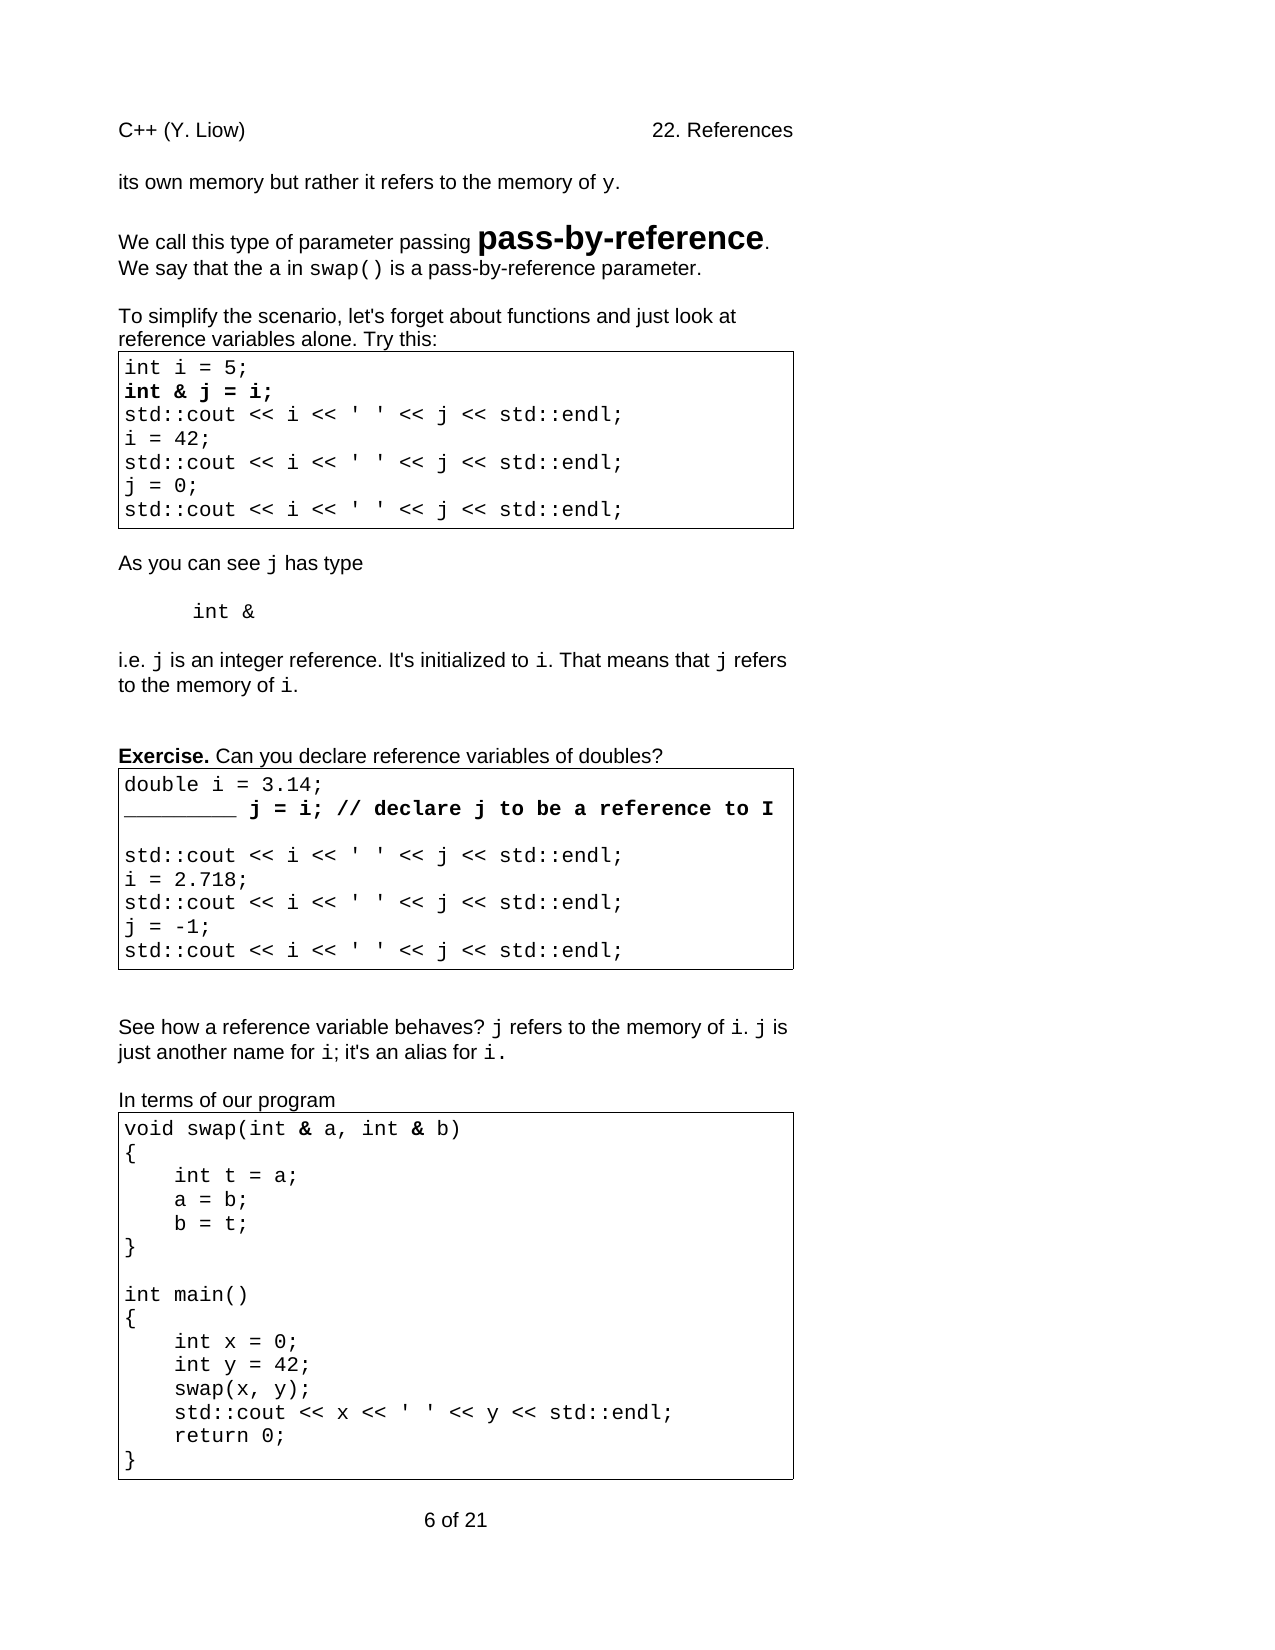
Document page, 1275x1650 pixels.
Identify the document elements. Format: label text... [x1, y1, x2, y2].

text Exercise. Can you declare reference variables of doubles? [118, 745, 793, 768]
text We call this type of parameter passing pass-by-reference. We say that the a in swap() is a pass-by-reference parameter. [118, 219, 793, 282]
text See how a reference variable behaves? j refers to the memory of i. j is just another name for i; it's an alias for i. [118, 1016, 793, 1066]
text int & [118, 600, 793, 625]
text As you can see j has type [118, 552, 793, 577]
text its own memory but rather it refers to the memory of y. [118, 171, 793, 196]
text To simplify the scenario, let's forget about functions and just look at reference variables alone. Try this: [118, 305, 793, 351]
table_header int i = 5; int & j = i; std::cout << i << ' ' << j << std::endl; i = 42; std::cout << i << ' ' << j << std::endl; j = 0; std::cout << i << ' ' << j << std::endl; [119, 352, 793, 528]
table_header void swap(int & a, int & b) { int t = a; a = b; b = t; } int main() { int x = 0; int y = 42; swap(x, y); std::cout << x << ' ' << y << std::endl; return 0; } [119, 1113, 793, 1478]
table_header double i = 3.14; _________ j = i; // declare j to be a reference to I std::cout << i << ' ' << j << std::endl; i = 2.718; std::cout << i << ' ' << j << std::endl; j = -1; std::cout << i << ' ' << j << std::endl; [119, 769, 793, 969]
text In terms of our program [118, 1089, 793, 1112]
text i.e. j is an integer reference. It's initialized to i. That means that j refers to the memory of i. [118, 648, 793, 698]
